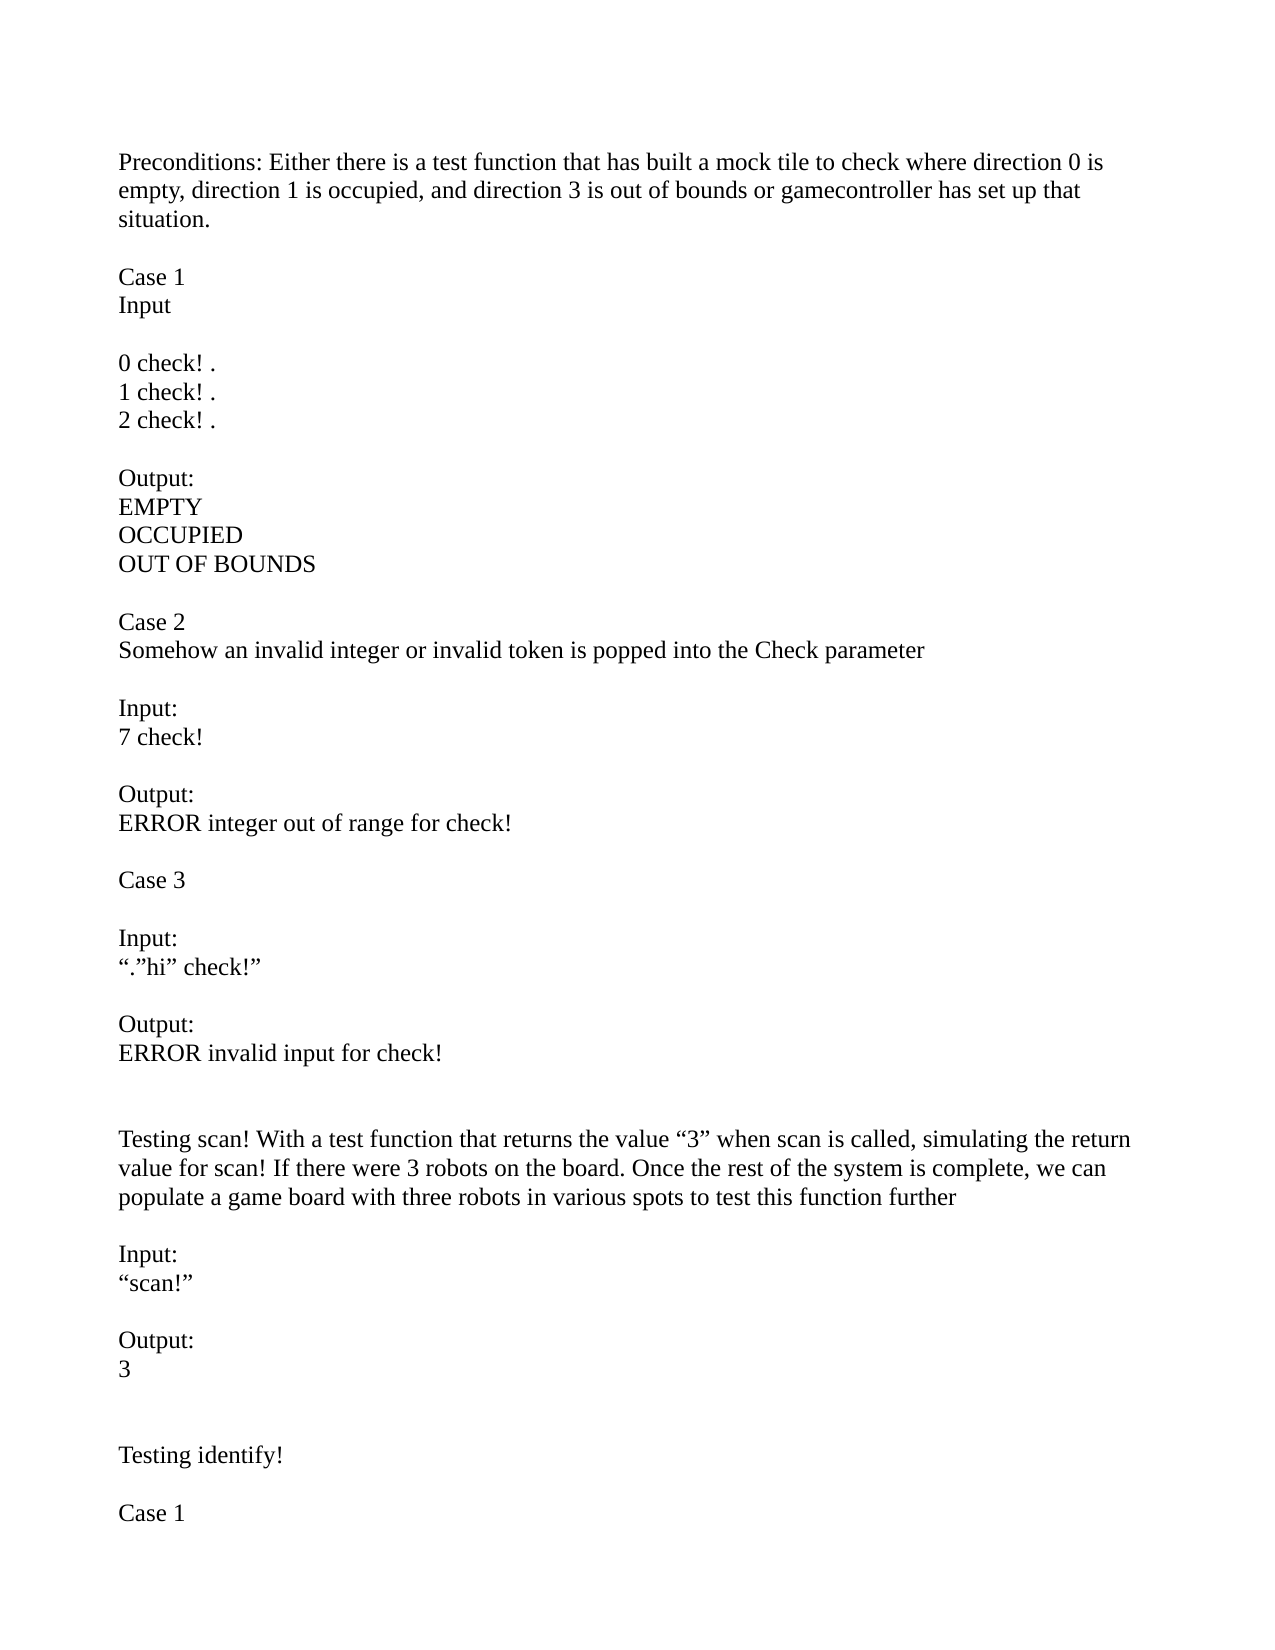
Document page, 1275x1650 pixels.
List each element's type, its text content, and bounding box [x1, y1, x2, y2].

text Output: [118, 779, 1157, 808]
text Input: [118, 693, 1157, 722]
text Input: [118, 923, 1157, 952]
text “scan!” [118, 1268, 1157, 1297]
text Output: [118, 1009, 1157, 1038]
text 1 check! . [118, 377, 1157, 406]
text 2 check! . [118, 406, 1157, 434]
text Preconditions: Either there is a test function that has built a mock tile to check where direction 0 is empty, direction 1 is occupied, and direction 3 is out of bounds or gamecontroller has set up that situation. [118, 147, 1157, 233]
text 7 check! [118, 722, 1157, 751]
text Case 1 [118, 1498, 1157, 1527]
text 3 [118, 1354, 1157, 1383]
text Input [118, 291, 1157, 319]
text OUT OF BOUNDS [118, 549, 1157, 578]
text OCCUPIED [118, 521, 1157, 549]
text Input: [118, 1239, 1157, 1268]
text EMPTY [118, 492, 1157, 521]
text Testing scan! With a test function that returns the value “3” when scan is called, simulating the return value for scan! If there were 3 robots on the board. Once the rest of the system is complete, we can populate a game board with three robots in various spots to test this function further [118, 1124, 1157, 1211]
text “.”hi” check!” [118, 952, 1157, 981]
text 0 check! . [118, 348, 1157, 377]
text Testing identify! [118, 1441, 1157, 1469]
text Case 3 [118, 866, 1157, 894]
text Output: [118, 463, 1157, 492]
text ERROR integer out of range for check! [118, 808, 1157, 837]
text Output: [118, 1326, 1157, 1354]
text Case 1 [118, 262, 1157, 291]
text Case 2 [118, 607, 1157, 636]
text Somehow an invalid integer or invalid token is popped into the Check parameter [118, 636, 1157, 664]
text ERROR invalid input for check! [118, 1038, 1157, 1067]
